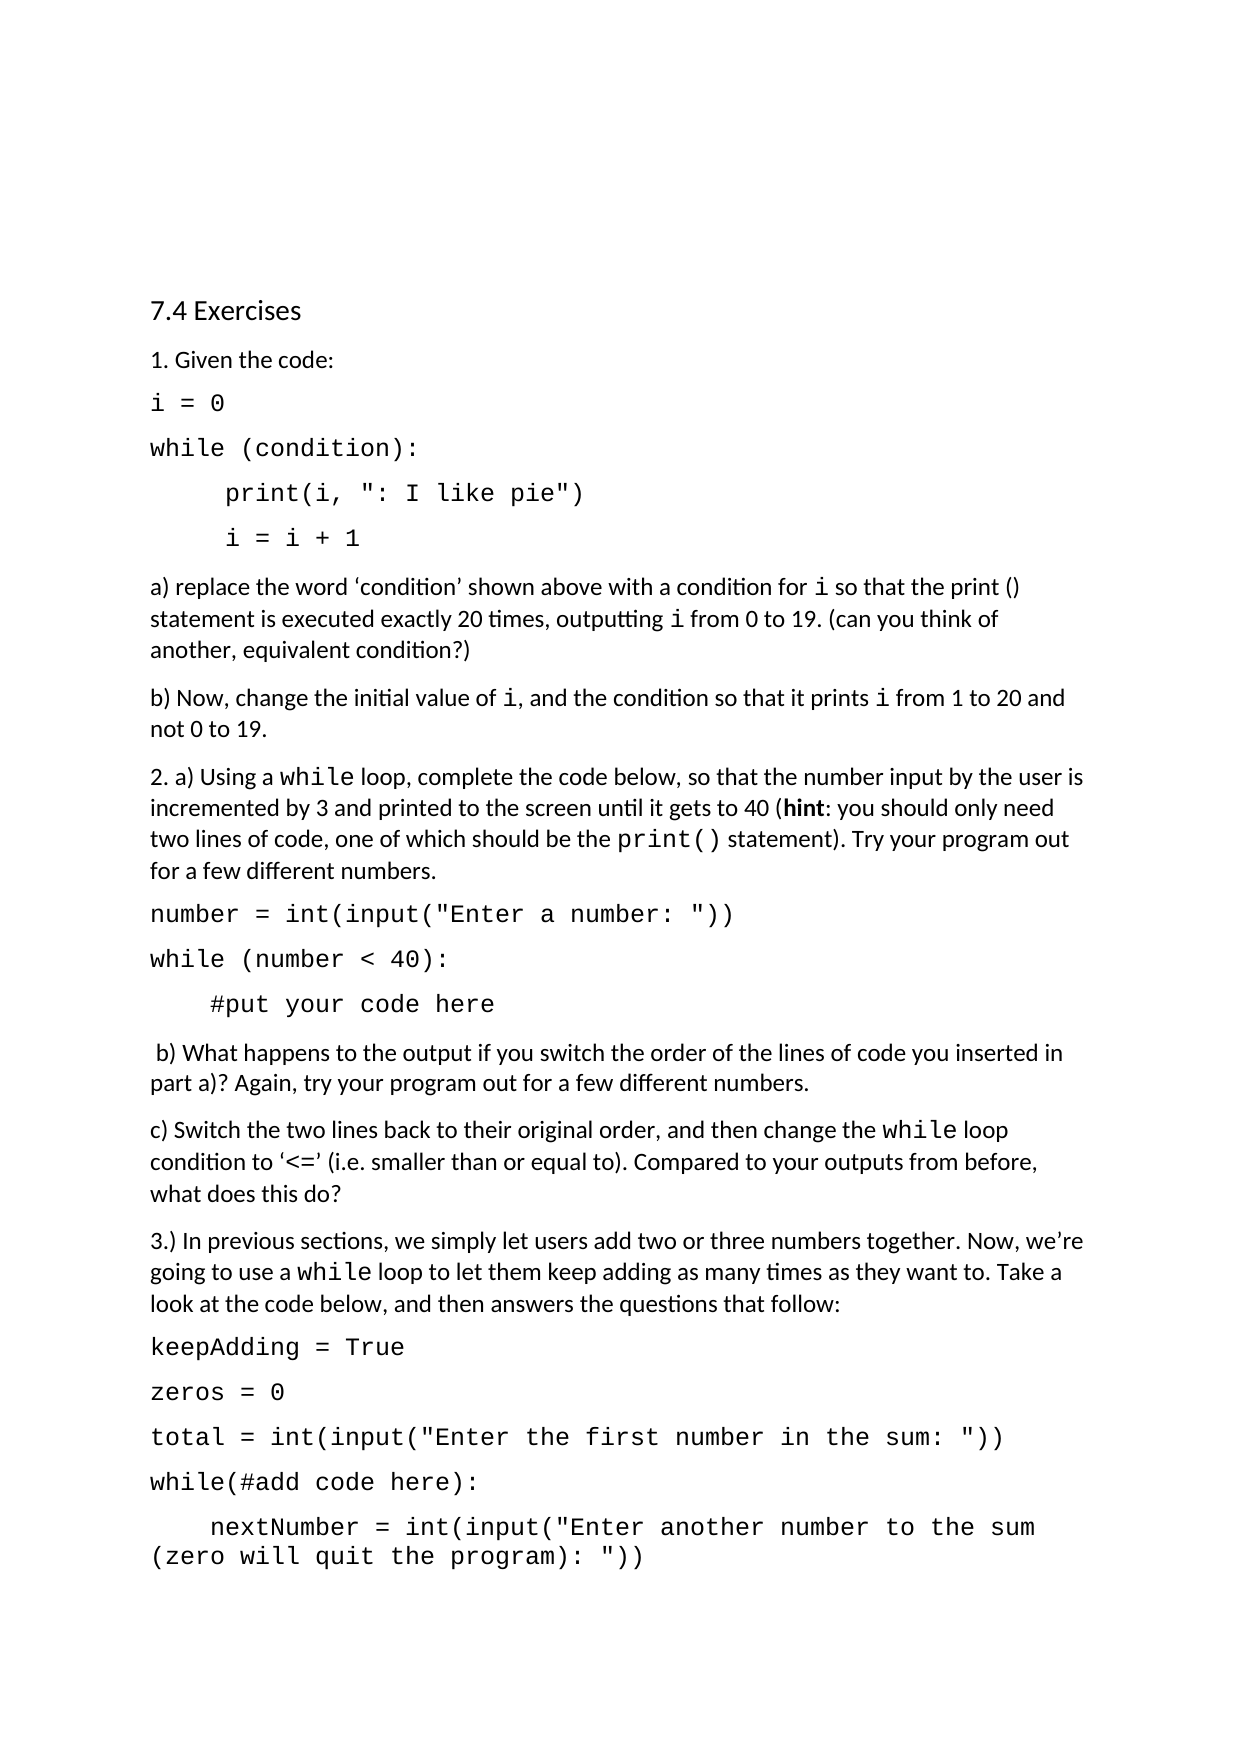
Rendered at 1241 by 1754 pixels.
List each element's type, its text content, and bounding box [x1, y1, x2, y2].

text b) Now, change the initial value of i, and the condition so that it prints i from 1 to 20 and not 0 to 19. [150, 682, 1090, 744]
text while(#add code here): [150, 1470, 1090, 1498]
text 2. a) Using a while loop, complete the code below, so that the number input by the user is incremented by 3 and printed to the screen until it gets to 40 (hint: you should only need two lines of code, one of which should be the print() statement). Try your program out for a few different numbers. [150, 761, 1090, 885]
text b) What happens to the output if you switch the order of the lines of code you inserted in part a)? Again, try your program out for a few different numbers. [150, 1037, 1090, 1098]
text a) replace the word ‘condition’ shown above with a condition for i so that the print () statement is executed exactly 20 times, outputting i from 0 to 19. (can you think of another, equivalent condition?) [150, 571, 1090, 665]
text print(i, ": I like pie") [150, 481, 1090, 509]
text while (number < 40): [150, 947, 1090, 975]
text keepAdding = True [150, 1335, 1090, 1363]
text i = 0 [150, 391, 1090, 419]
text i = i + 1 [150, 526, 1090, 554]
text number = int(input("Enter a number: ")) [150, 902, 1090, 930]
text 3.) In previous sections, we simply let users add two or three numbers together. Now, we’re going to use a while loop to let them keep adding as many times as they want to. Take a look at the code below, and then answers the questions that follow: [150, 1225, 1090, 1318]
text total = int(input("Enter the first number in the sum: ")) [150, 1425, 1090, 1453]
text nextNumber = int(input("Enter another number to the sum (zero will quit the program): ")) [150, 1515, 1090, 1572]
text #put your code here [150, 992, 1090, 1020]
text 7.4 Exercises [150, 292, 1090, 327]
text zeros = 0 [150, 1380, 1090, 1408]
text c) Switch the two lines back to their original order, and then change the while loop condition to ‘<=’ (i.e. smaller than or equal to). Compared to your outputs from before, what does this do? [150, 1115, 1090, 1209]
text 1. Given the code: [150, 344, 1090, 374]
text while (condition): [150, 436, 1090, 464]
